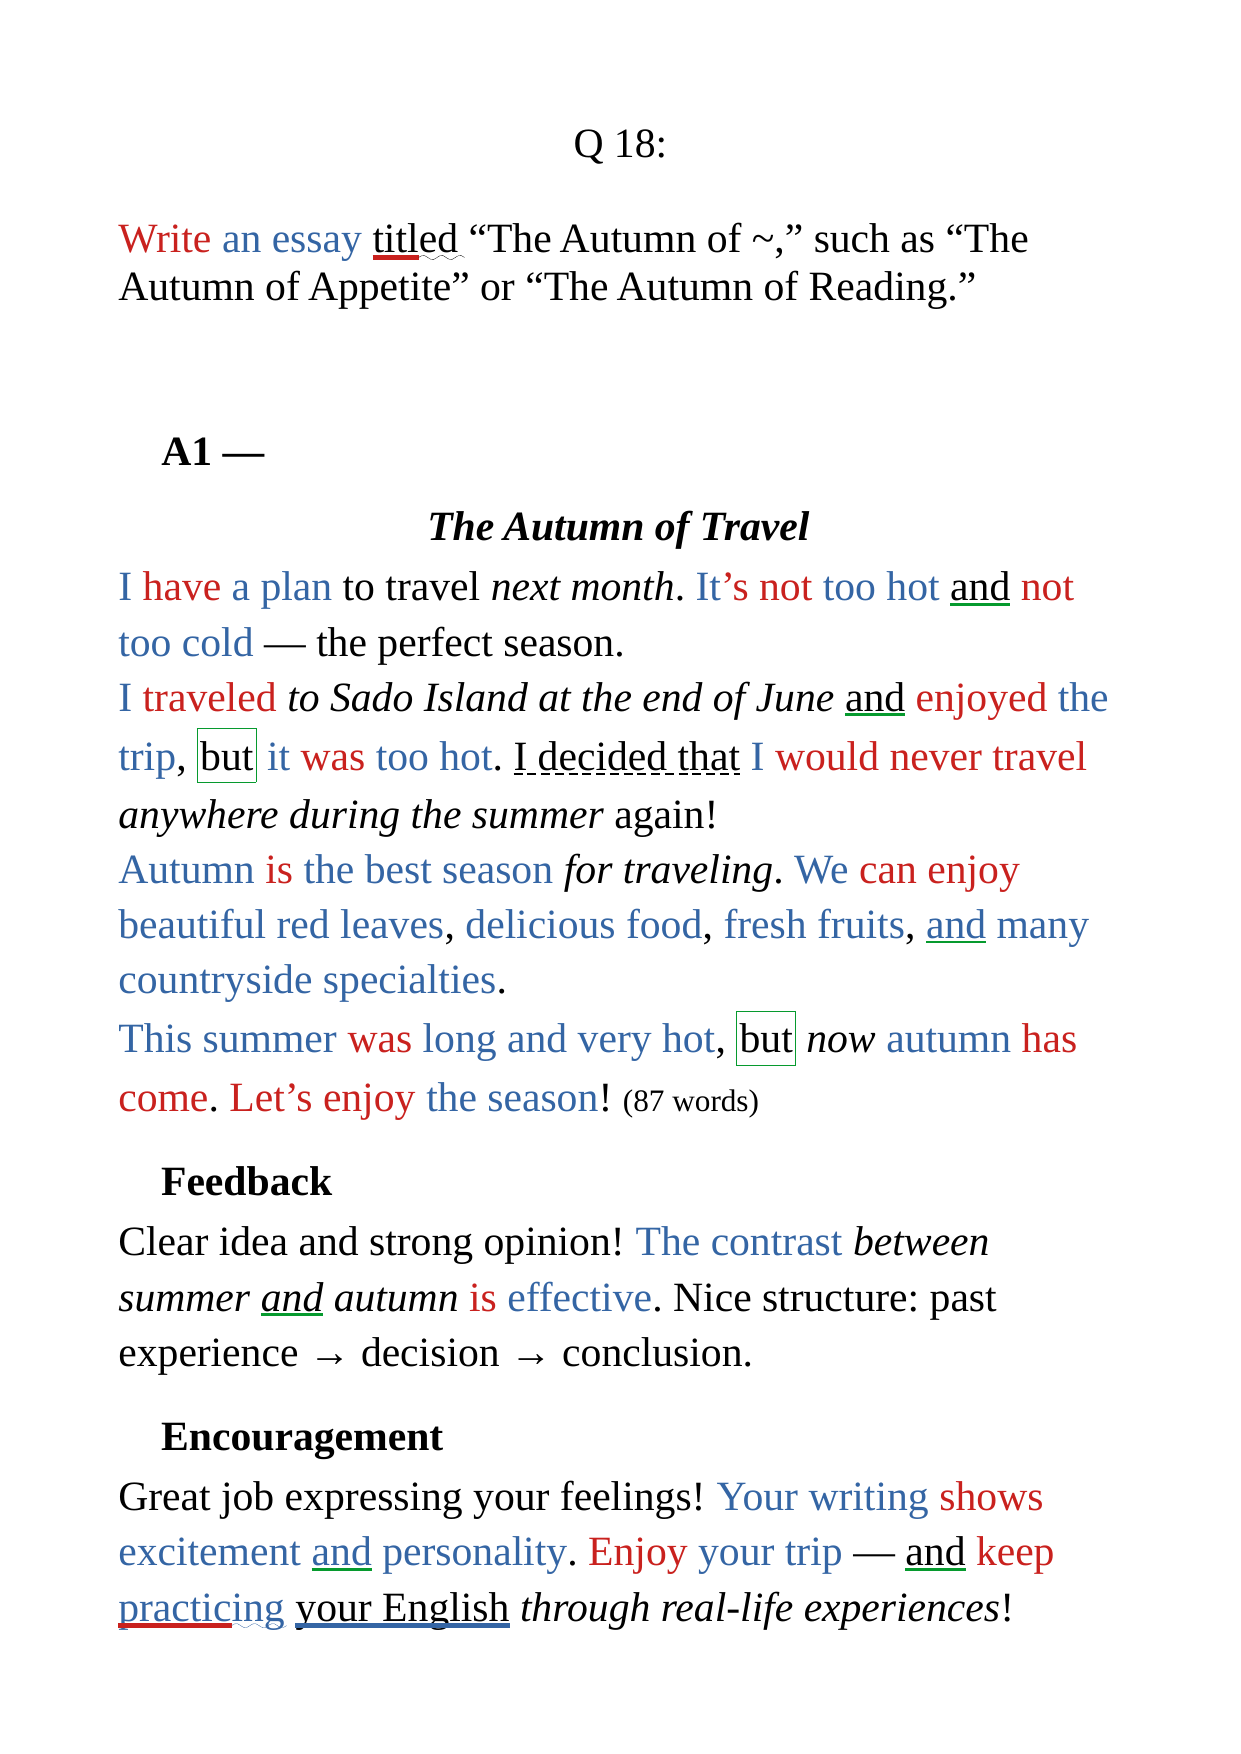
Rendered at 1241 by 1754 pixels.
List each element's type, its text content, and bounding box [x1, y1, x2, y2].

subtitle The Autumn of Travel [118, 501, 1122, 549]
text Great job expressing your feelings! Your writing shows excitement and personality. Enjoy your trip — and keep practicing your English through real-life experiences! [118, 1472, 1122, 1630]
subtitle ✅ A1 — [118, 426, 1122, 474]
subtitle 🌼 Encouragement [118, 1411, 1122, 1459]
text I have a plan to travel next month. It’s not too hot and not too cold — the perfect season. I traveled to Sado Island at the end of June and enjoyed the trip, but it was too hot. I decided that I would never travel anywhere during the summer again! Autumn is the best season for traveling. We can enjoy beautiful red leaves, delicious food, fresh fruits, and many countryside specialties. This summer was long and very hot, but now autumn has come. Let’s enjoy the season! (87 words) [118, 562, 1122, 1120]
text Clear idea and strong opinion! The contrast between summer and autumn is effective. Nice structure: past experience → decision → conclusion. [118, 1217, 1122, 1375]
text Write an essay titled “The Autumn of ~,” such as “The Autumn of Appetite” or “The Autumn of Reading.” [118, 214, 1122, 310]
subtitle ✨ Feedback [118, 1156, 1122, 1204]
text Q 18: [118, 118, 1122, 166]
